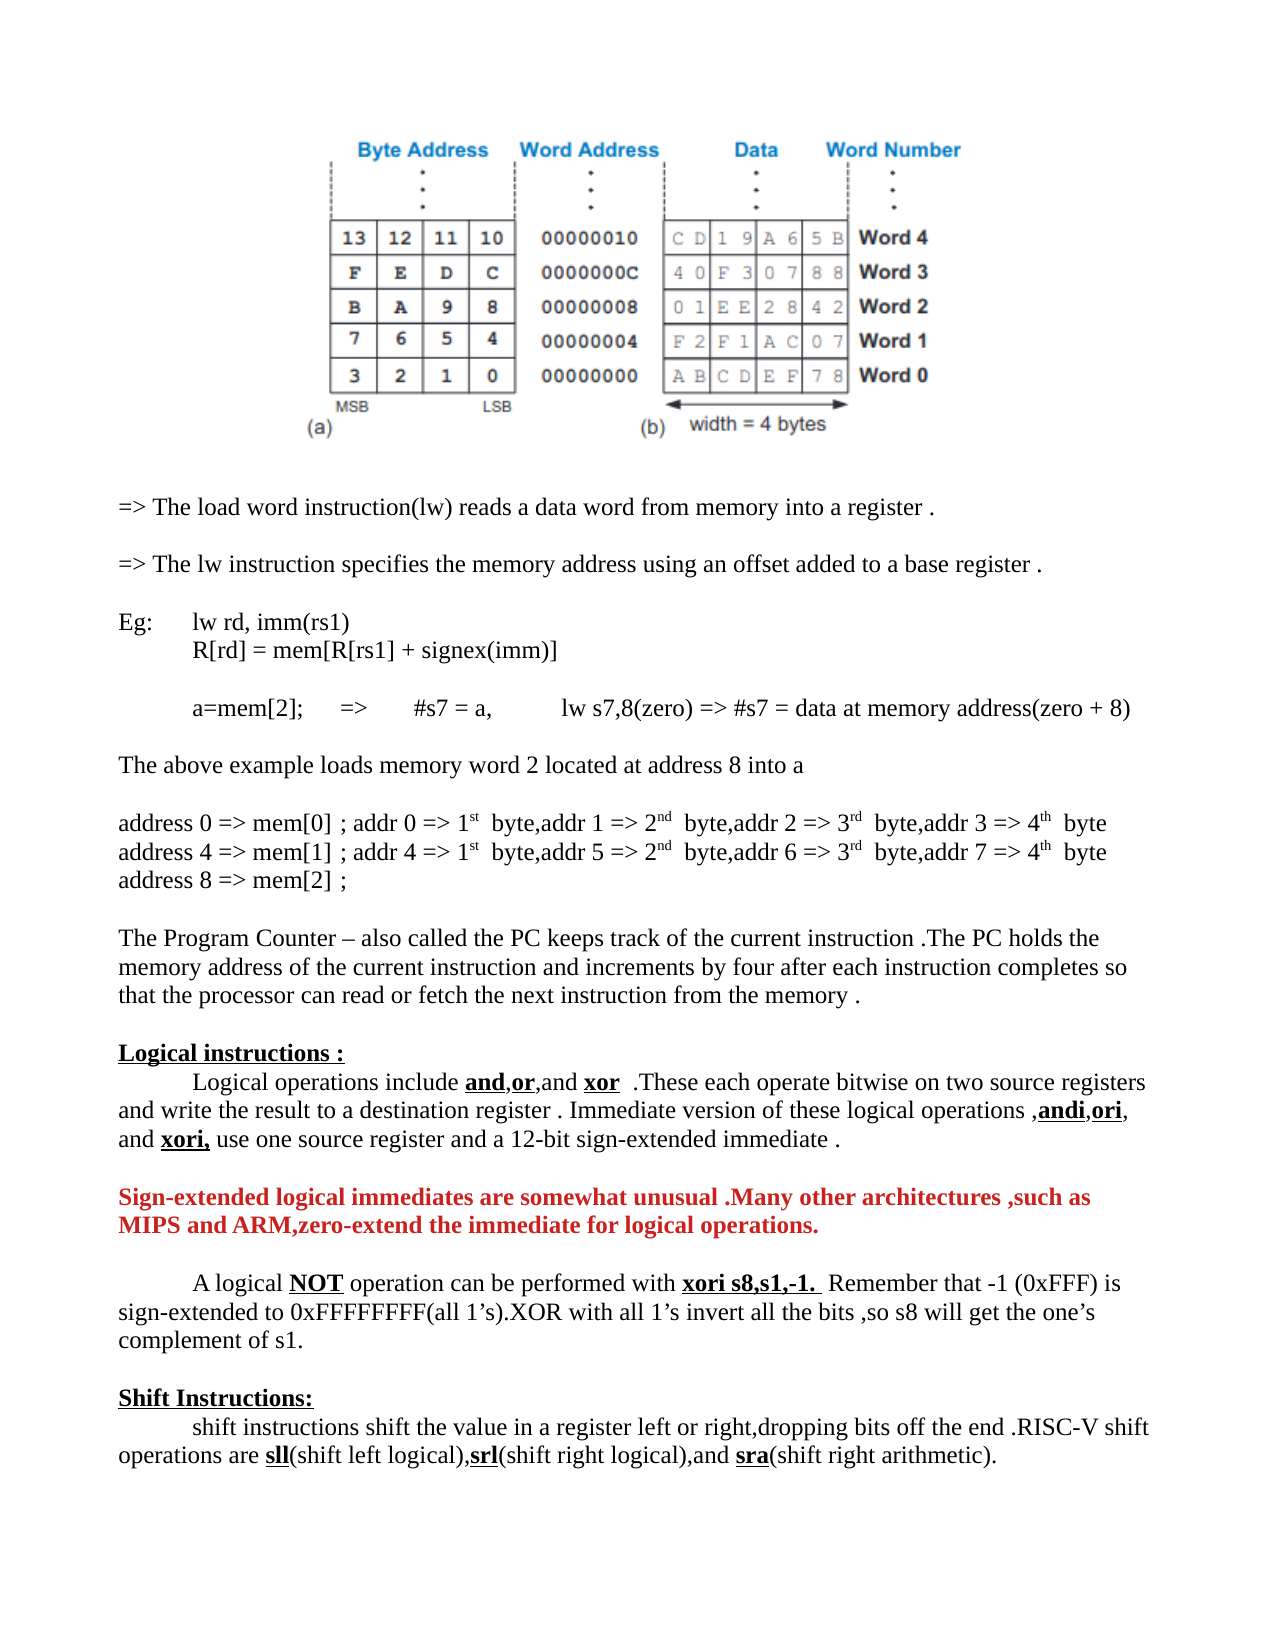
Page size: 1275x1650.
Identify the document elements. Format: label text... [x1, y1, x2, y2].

text => The load word instruction(lw) reads a data word from memory into a register . [118, 492, 1157, 521]
text R[rd] = mem[R[rs1] + signex(imm)] [118, 636, 1157, 664]
text shift instructions shift the value in a register left or right,dropping bits off the end .RISC-V shift operations are sll(shift left logical),srl(shift right logical),and sra(shift right arithmetic). [118, 1412, 1157, 1469]
text address 0 => mem[0] ; addr 0 => 1st byte,addr 1 => 2nd byte,addr 2 => 3rd byte,addr 3 => 4th byte [118, 808, 1157, 837]
text a=mem[2]; => #s7 = a, lw s7,8(zero) => #s7 = data at memory address(zero + 8) [118, 693, 1157, 722]
text Eg: lw rd, imm(rs1) [118, 607, 1157, 636]
text address 4 => mem[1] ; addr 4 => 1st byte,addr 5 => 2nd byte,addr 6 => 3rd byte,addr 7 => 4th byte [118, 837, 1157, 866]
text Logical instructions : [118, 1038, 1157, 1067]
text Shift Instructions: [118, 1383, 1157, 1412]
text address 8 => mem[2] ; [118, 866, 1157, 894]
text Sign-extended logical immediates are somewhat unusual .Many other architectures ,such as MIPS and ARM,zero-extend the immediate for logical operations. [118, 1182, 1157, 1239]
text Logical operations include and,or,and xor .These each operate bitwise on two source registers and write the result to a destination register . Immediate version of these logical operations ,andi,ori, and xori, use one source register and a 12-bit sign-extended immediate . [118, 1067, 1157, 1153]
text => The lw instruction specifies the memory address using an offset added to a base register . [118, 549, 1157, 578]
text The Program Counter – also called the PC keeps track of the current instruction .The PC holds the memory address of the current instruction and increments by four after each instruction completes so that the processor can read or fetch the next instruction from the memory . [118, 923, 1157, 1009]
text A logical NOT operation can be performed with xori s8,s1,-1. Remember that -1 (0xFFF) is sign-extended to 0xFFFFFFFF(all 1’s).XOR with all 1’s invert all the bits ,so s8 will get the one’s complement of s1. [118, 1268, 1157, 1354]
picture [278, 107, 997, 456]
text The above example loads memory word 2 located at address 8 into a [118, 751, 1157, 779]
